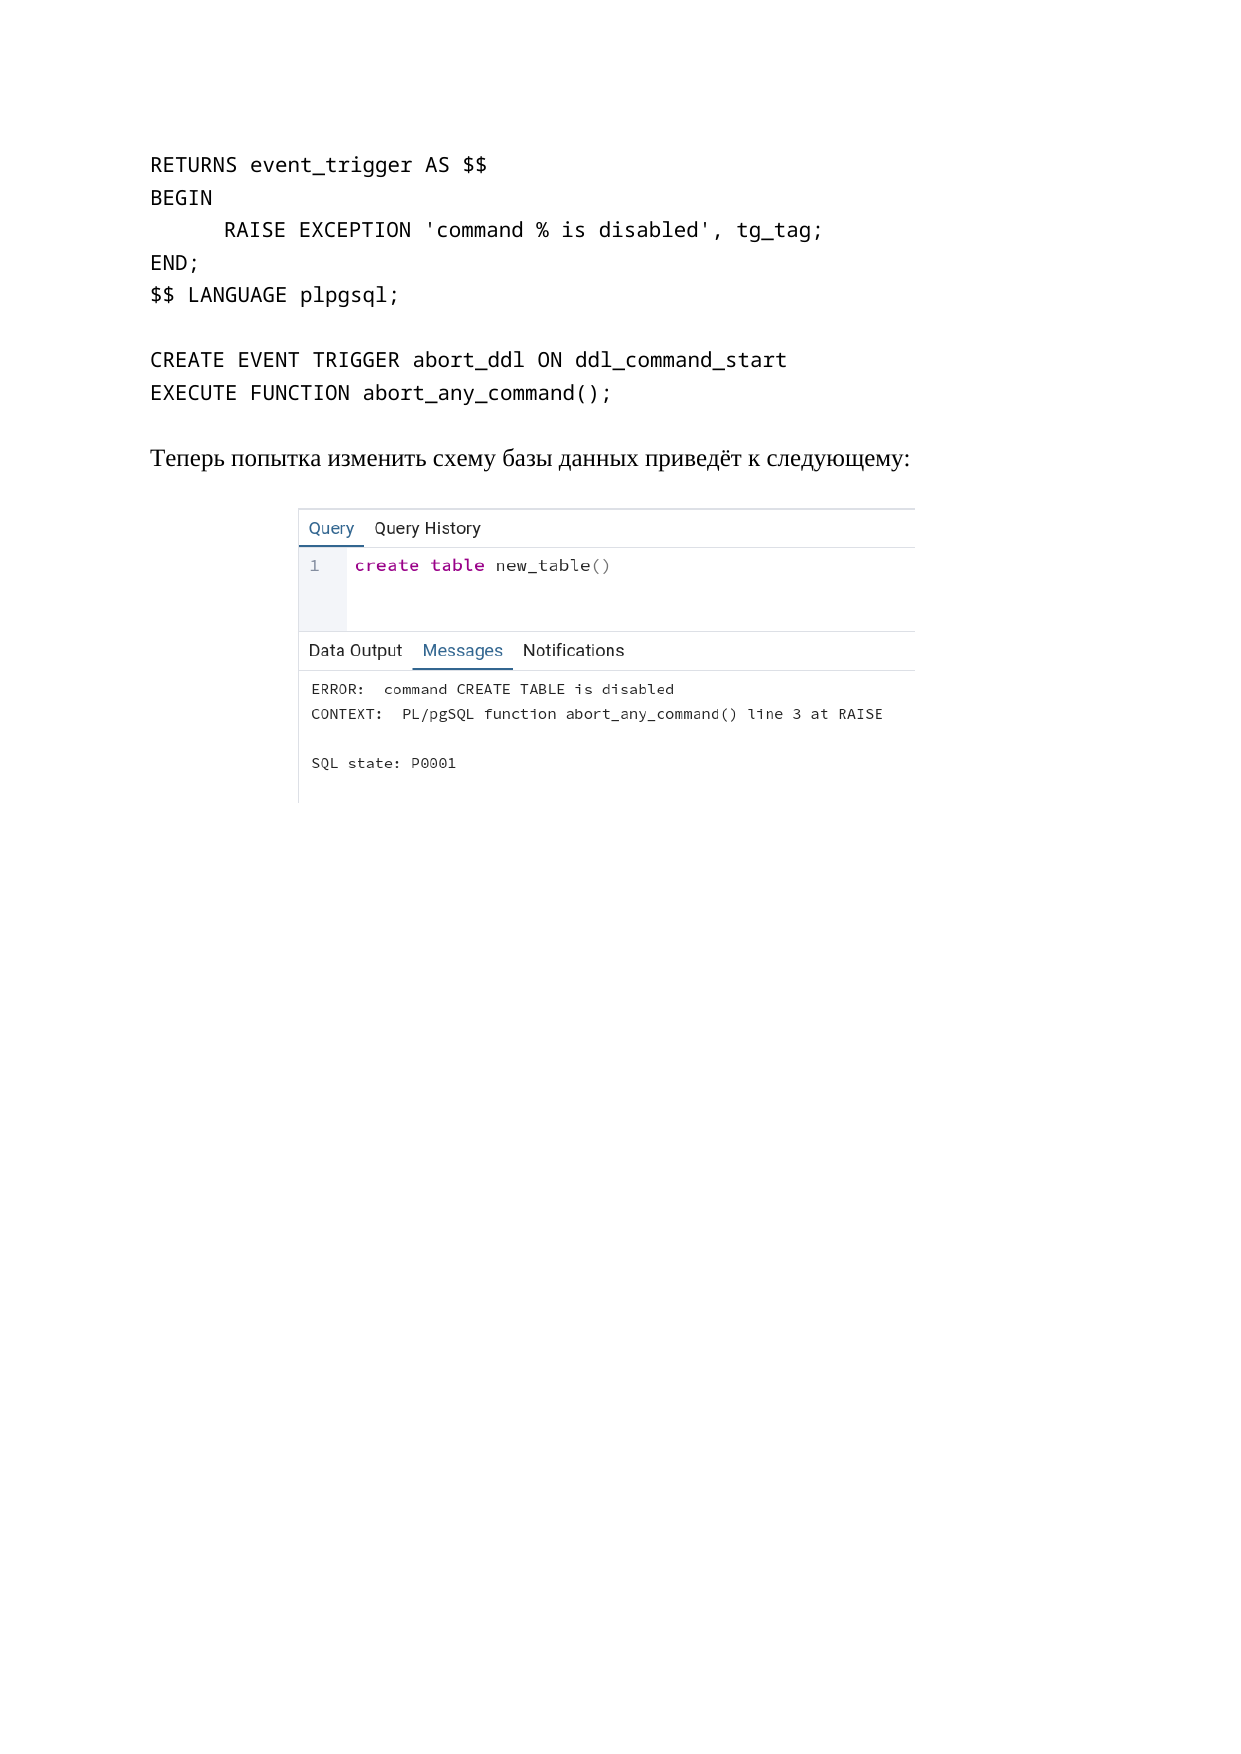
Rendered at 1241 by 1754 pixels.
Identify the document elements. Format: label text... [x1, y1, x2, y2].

text $$ LANGUAGE plpgsql; [150, 280, 1053, 309]
text Теперь попытка изменить схему базы данных приведёт к следующему: [150, 443, 1053, 471]
picture [287, 508, 915, 803]
text BEGIN [150, 183, 1053, 211]
text CREATE EVENT TRIGGER abort_ddl ON ddl_command_start [150, 345, 1053, 374]
text RAISE EXCEPTION 'command % is disabled', tg_tag; [150, 215, 1053, 244]
text END; [150, 248, 1053, 276]
text RETURNS event_trigger AS $$ [150, 150, 1053, 178]
text EXECUTE FUNCTION abort_any_command(); [150, 378, 1053, 406]
